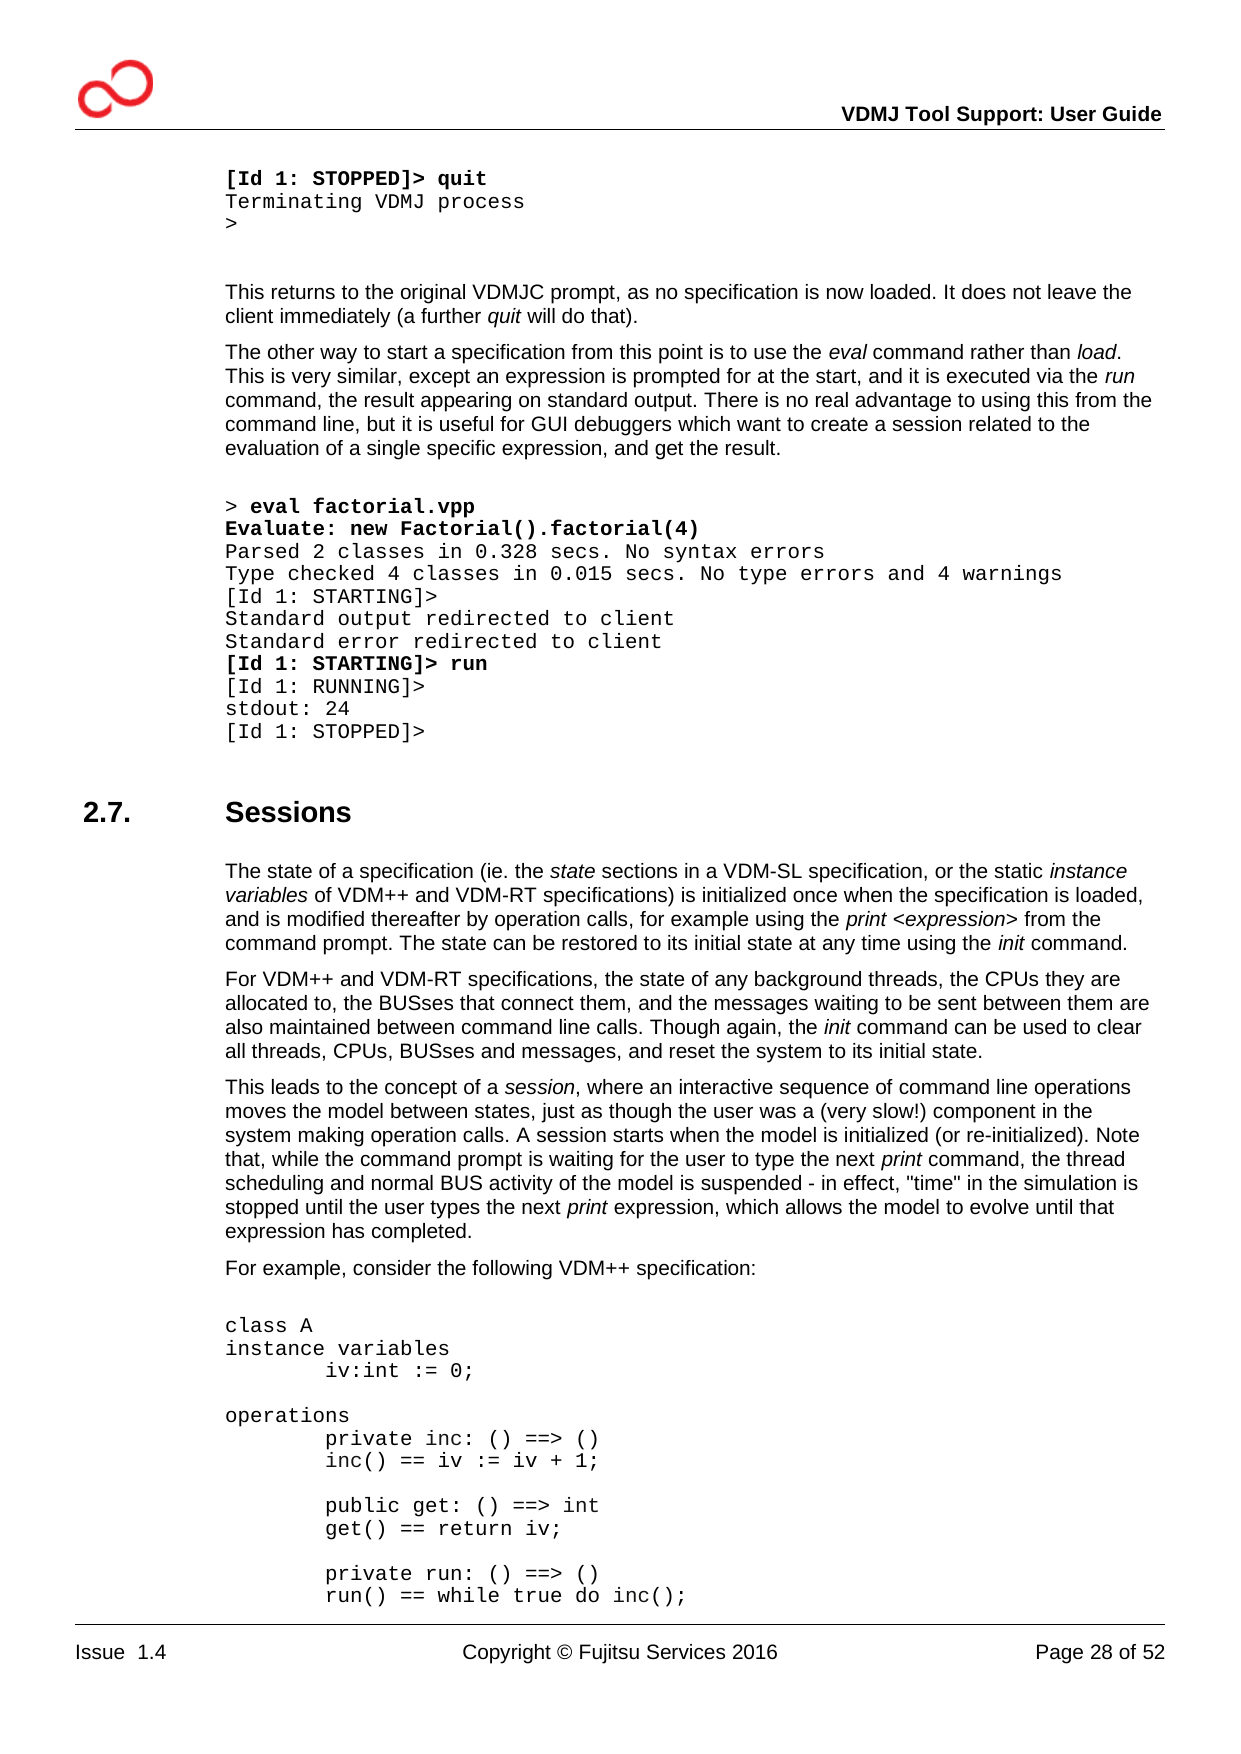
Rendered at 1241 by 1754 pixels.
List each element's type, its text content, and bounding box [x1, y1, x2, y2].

text private inc: () ==> () [225, 1427, 1165, 1450]
text [Id 1: STARTING]> run [225, 653, 1165, 675]
text instance variables [225, 1337, 1165, 1360]
subtitle Sessions [75, 795, 1165, 829]
text [Id 1: STOPPED]> [225, 720, 1165, 743]
text iv:int := 0; [225, 1360, 1165, 1382]
text For VDM++ and VDM-RT specifications, the state of any background threads, the CPUs they are allocated to, the BUSses that connect them, and the messages waiting to be sent between them are also maintained between command line calls. Though again, the init command can be used to clear all threads, CPUs, BUSses and messages, and reset the system to its initial state. [225, 967, 1165, 1063]
text Evaluate: new Factorial().factorial(4) [225, 518, 1165, 540]
text [Id 1: STARTING]> [225, 585, 1165, 608]
text inc() == iv := iv + 1; [225, 1450, 1165, 1472]
text stdout: 24 [225, 698, 1165, 720]
text private run: () ==> () [225, 1562, 1165, 1585]
text > [225, 213, 1165, 235]
text operations [225, 1405, 1165, 1427]
text public get: () ==> int [225, 1495, 1165, 1517]
text The other way to start a specification from this point is to use the eval command rather than load. This is very similar, except an expression is prompted for at the start, and it is executed via the run command, the result appearing on standard output. There is no real advantage to using this from the command line, but it is useful for GUI debuggers which want to create a session related to the evaluation of a single specific expression, and get the result. [225, 341, 1165, 460]
text For example, consider the following VDM++ specification: [225, 1256, 1165, 1280]
text Terminating VDMJ process [225, 190, 1165, 213]
text Standard output redirected to client [225, 608, 1165, 630]
text run() == while true do inc(); [225, 1585, 1165, 1607]
text class A [225, 1315, 1165, 1337]
text [Id 1: STOPPED]> quit [225, 168, 1165, 190]
text Type checked 4 classes in 0.015 secs. No type errors and 4 warnings [225, 563, 1165, 585]
text The state of a specification (ie. the state sections in a VDM-SL specification, or the static instance variables of VDM++ and VDM-RT specifications) is initialized once when the specification is loaded, and is modified thereafter by operation calls, for example using the print <expression> from the command prompt. The state can be restored to its initial state at any time using the init command. [225, 859, 1165, 955]
text > eval factorial.vpp [225, 495, 1165, 518]
picture [78, 52, 153, 128]
text This leads to the concept of a session, where an interactive sequence of command line operations moves the model between states, just as though the user was a (very slow!) component in the system making operation calls. A session starts when the model is initialized (or re-initialized). Note that, while the command prompt is waiting for the user to type the next print command, the thread scheduling and normal BUS activity of the model is suspended - in effect, "time" in the simulation is stopped until the user types the next print expression, which allows the model to evolve until that expression has completed. [225, 1076, 1165, 1243]
text Standard error redirected to client [225, 630, 1165, 653]
text [Id 1: RUNNING]> [225, 675, 1165, 698]
text Parsed 2 classes in 0.328 secs. No syntax errors [225, 540, 1165, 563]
text get() == return iv; [225, 1517, 1165, 1540]
text This returns to the original VDMJC prompt, as no specification is now loaded. It does not leave the client immediately (a further quit will do that). [225, 280, 1165, 328]
